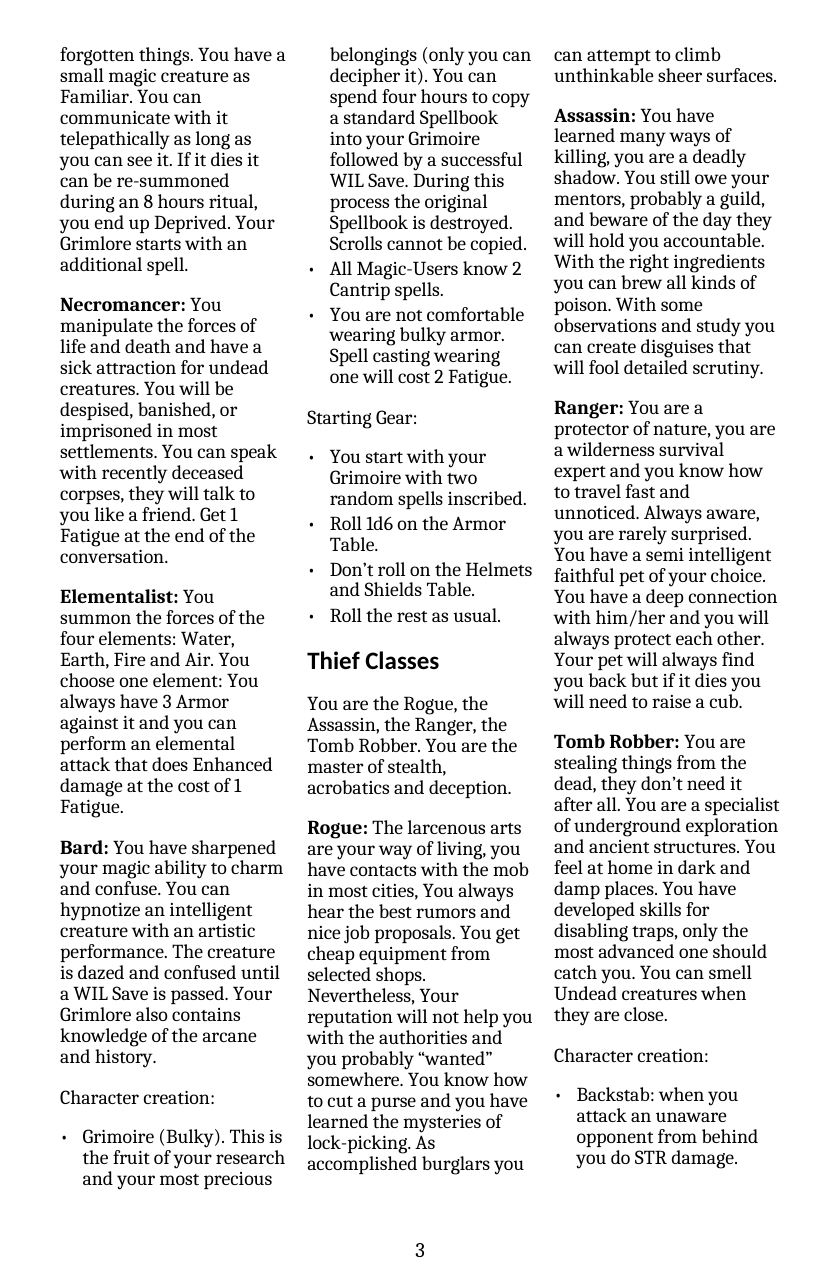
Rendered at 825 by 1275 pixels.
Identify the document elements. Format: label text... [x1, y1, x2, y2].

text Tomb Robber: You are stealing things from the dead, they don’t need it after all. You are a specialist of underground exploration and ancient structures. You feel at home in dark and damp places. You have developed skills for disabling traps, only the most advanced one should catch you. You can smell Undead creatures when they are close. [554, 732, 780, 1027]
text Character creation: [554, 1045, 780, 1066]
text Character creation: [60, 1087, 286, 1108]
text You are the Rogue, the Assassin, the Ranger, the Tomb Robber. You are the master of stealth, acrobatics and deception. [307, 694, 533, 799]
list Grimoire (Bulky). This is the fruit of your research and your most precious [60, 1127, 286, 1190]
list All Magic-Users know 2 Cantrip spells. [307, 259, 533, 301]
list You start with your Grimoire with two random spells inscribed. [307, 447, 533, 510]
text can attempt to climb unthinkable sheer surfaces. [554, 45, 780, 87]
text Necromancer: You manipulate the forces of life and death and have a sick attraction for undead creatures. You will be despised, banished, or imprisoned in most settlements. You can speak with recently deceased corpses, they will talk to you like a friend. Get 1 Fatigue at the end of the conversation. [60, 295, 286, 568]
list Backstab: when you attack an unaware opponent from behind you do STR damage. [554, 1085, 780, 1169]
subtitle Thief Classes [307, 647, 533, 675]
text Rogue: The larcenous arts are your way of living, you have contacts with the mob in most cities, You always hear the best rumors and nice job proposals. You get cheap equipment from selected shops. Nevertheless, Your reputation will not help you with the authorities and you probably “wanted” somewhere. You know how to cut a purse and you have learned the mysteries of lock-picking. As accomplished burglars you [307, 818, 533, 1176]
list belongings (only you can decipher it). You can spend four hours to copy a standard Spellbook into your Grimoire followed by a successful WIL Save. During this process the original Spellbook is destroyed. Scrolls cannot be copied. [307, 45, 533, 255]
text Elementalist: You summon the forces of the four elements: Water, Earth, Fire and Air. You choose one element: You always have 3 Armor against it and you can perform an elemental attack that does Enhanced damage at the cost of 1 Fatigue. [60, 587, 286, 819]
list Roll 1d6 on the Armor Table. [307, 514, 533, 556]
text Bard: You have sharpened your magic ability to charm and confuse. You can hypnotize an intelligent creature with an artistic performance. The creature is dazed and confused until a WIL Save is passed. Your Grimlore also contains knowledge of the arcane and history. [60, 837, 286, 1069]
text Starting Gear: [307, 408, 533, 428]
text Ranger: You are a protector of nature, you are a wilderness survival expert and you know how to travel fast and unnoticed. Always aware, you are rarely surprised. You have a semi intelligent faithful pet of your choice. You have a deep connection with him/her and you will always protect each other. Your pet will always find you back but if it dies you will need to raise a cub. [554, 398, 780, 713]
list Roll the rest as usual. [307, 606, 533, 626]
list Don’t roll on the Helmets and Shields Table. [307, 560, 533, 602]
text forgotten things. You have a small magic creature as Familiar. You can communicate with it telepathically as long as you can see it. If it dies it can be re-summoned during an 8 hours ritual, you end up Deprived. Your Grimlore starts with an additional spell. [60, 45, 286, 276]
list You are not comfortable wearing bulky armor. Spell casting wearing one will cost 2 Fatigue. [307, 305, 533, 389]
text Assassin: You have learned many ways of killing, you are a deadly shadow. You still owe your mentors, probably a guild, and beware of the day they will hold you accountable. With the right ingredients you can brew all kinds of poison. With some observations and study you can create disguises that will fool detailed scrutiny. [554, 106, 780, 379]
